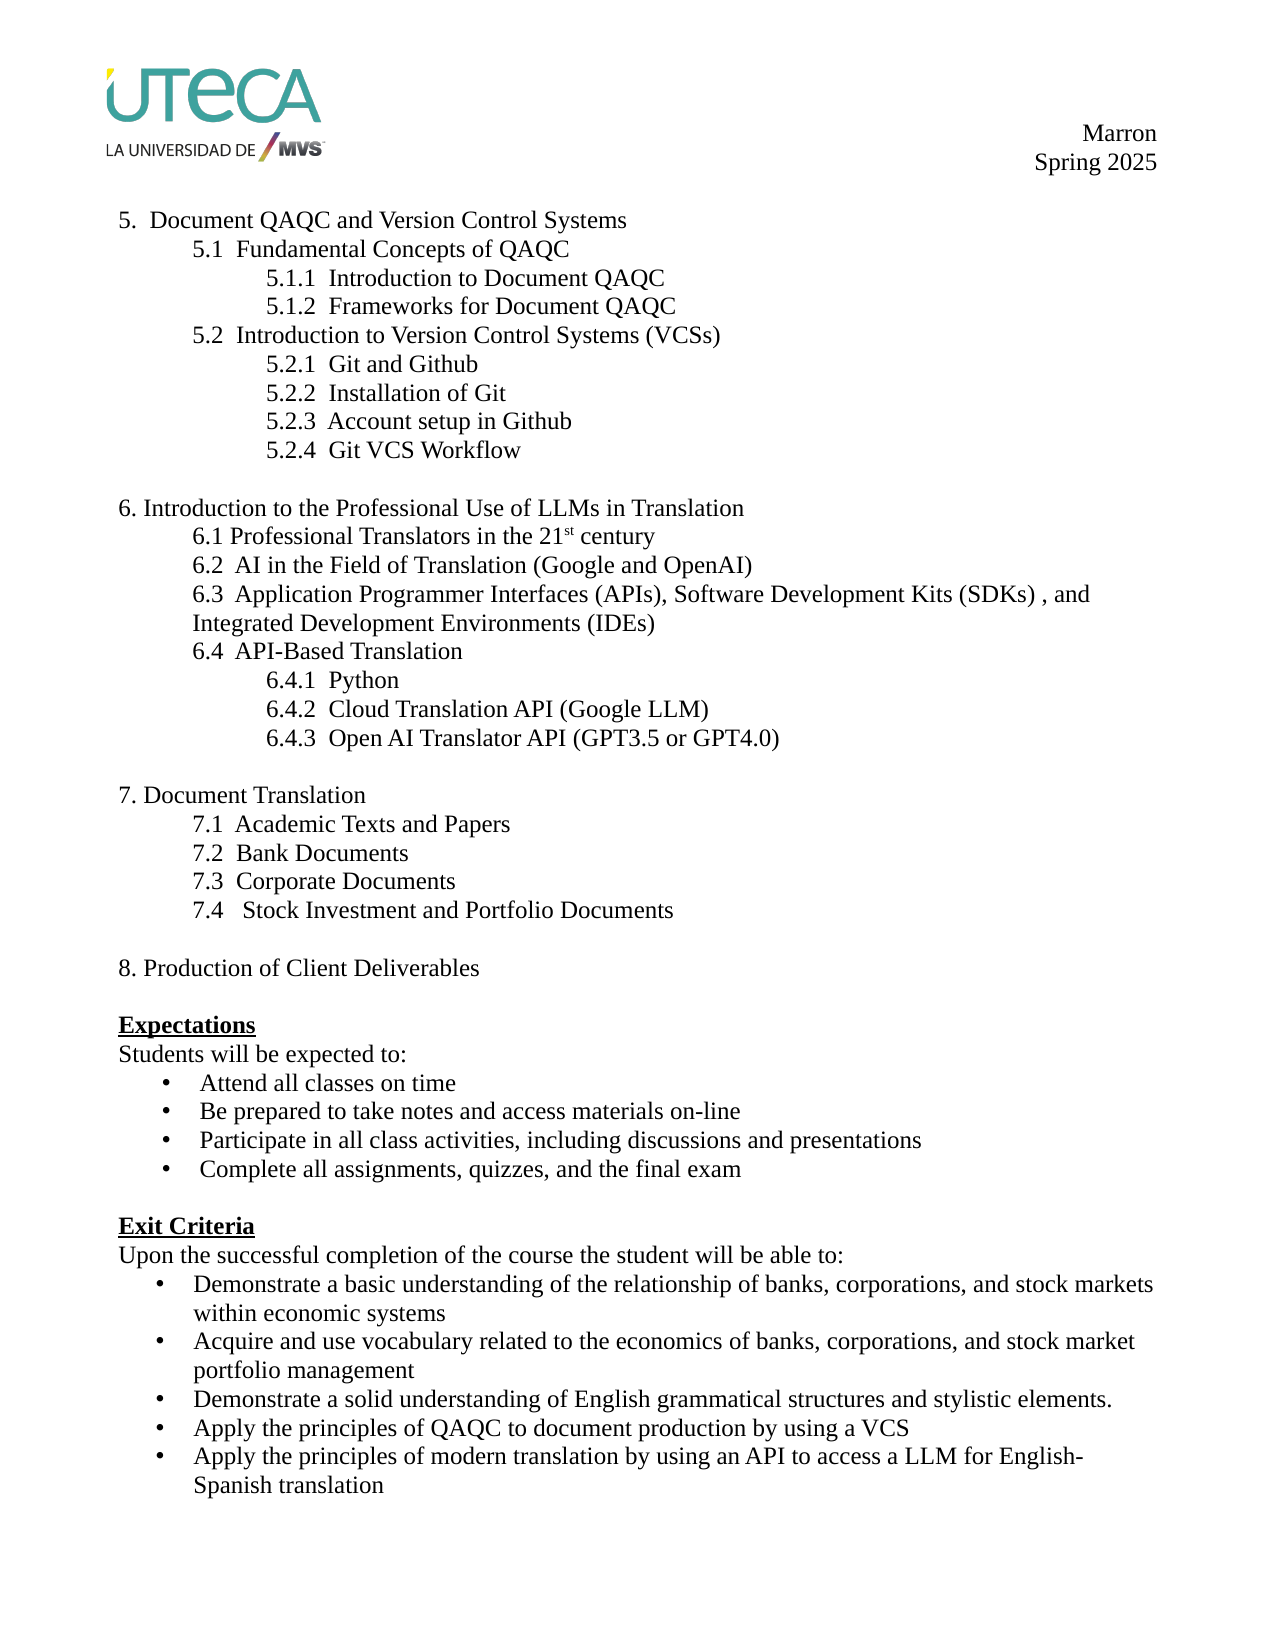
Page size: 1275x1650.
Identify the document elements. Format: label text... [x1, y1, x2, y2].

picture [104, 64, 328, 166]
text Exit Criteria [118, 1211, 1157, 1240]
list Complete all assignments, quizzes, and the final exam [162, 1154, 1157, 1183]
text 6.4.3 Open AI Translator API (GPT3.5 or GPT4.0) [266, 723, 1157, 751]
text Students will be expected to: [118, 1039, 1157, 1068]
text 7. Document Translation [118, 780, 1157, 809]
text 6.3 Application Programmer Interfaces (APIs), Software Development Kits (SDKs) , and Integrated Development Environments (IDEs) [192, 579, 1157, 636]
list Participate in all class activities, including discussions and presentations [162, 1125, 1157, 1154]
list Demonstrate a solid understanding of English grammatical structures and stylistic elements. [156, 1384, 1157, 1413]
list Apply the principles of QAQC to document production by using a VCS [156, 1413, 1157, 1441]
text 7.1 Academic Texts and Papers [192, 809, 1157, 838]
text 6.4.1 Python [266, 665, 1157, 694]
list Attend all classes on time [162, 1068, 1157, 1096]
text 6.4.2 Cloud Translation API (Google LLM) [266, 694, 1157, 723]
text 6.2 AI in the Field of Translation (Google and OpenAI) [192, 550, 1157, 579]
list Acquire and use vocabulary related to the economics of banks, corporations, and stock market portfolio management [156, 1326, 1157, 1384]
text Upon the successful completion of the course the student will be able to: [118, 1240, 1157, 1269]
list Demonstrate a basic understanding of the relationship of banks, corporations, and stock markets within economic systems [156, 1269, 1157, 1326]
text 5.2.1 Git and Github [266, 349, 1157, 378]
text 8. Production of Client Deliverables [118, 953, 1157, 981]
text 5.2 Introduction to Version Control Systems (VCSs) [192, 320, 1157, 349]
text 7.3 Corporate Documents [192, 866, 1157, 895]
text 6.1 Professional Translators in the 21st century [192, 521, 1157, 550]
text 6.4 API-Based Translation [192, 636, 1157, 665]
text 5.2.2 Installation of Git [266, 378, 1157, 406]
text 5.1.2 Frameworks for Document QAQC [266, 291, 1157, 320]
text Expectations [118, 1010, 1157, 1039]
text 7.2 Bank Documents [192, 838, 1157, 866]
list Be prepared to take notes and access materials on-line [162, 1096, 1157, 1125]
text 6. Introduction to the Professional Use of LLMs in Translation [118, 493, 1157, 521]
text 5.1.1 Introduction to Document QAQC [266, 263, 1157, 291]
text 5.1 Fundamental Concepts of QAQC [192, 234, 1157, 263]
list Apply the principles of modern translation by using an API to access a LLM for English-Spanish translation [156, 1441, 1157, 1499]
text 5.2.4 Git VCS Workflow [266, 435, 1157, 464]
text 7.4 Stock Investment and Portfolio Documents [192, 895, 1157, 924]
text 5. Document QAQC and Version Control Systems [118, 205, 1157, 234]
text 5.2.3 Account setup in Github [266, 406, 1157, 435]
